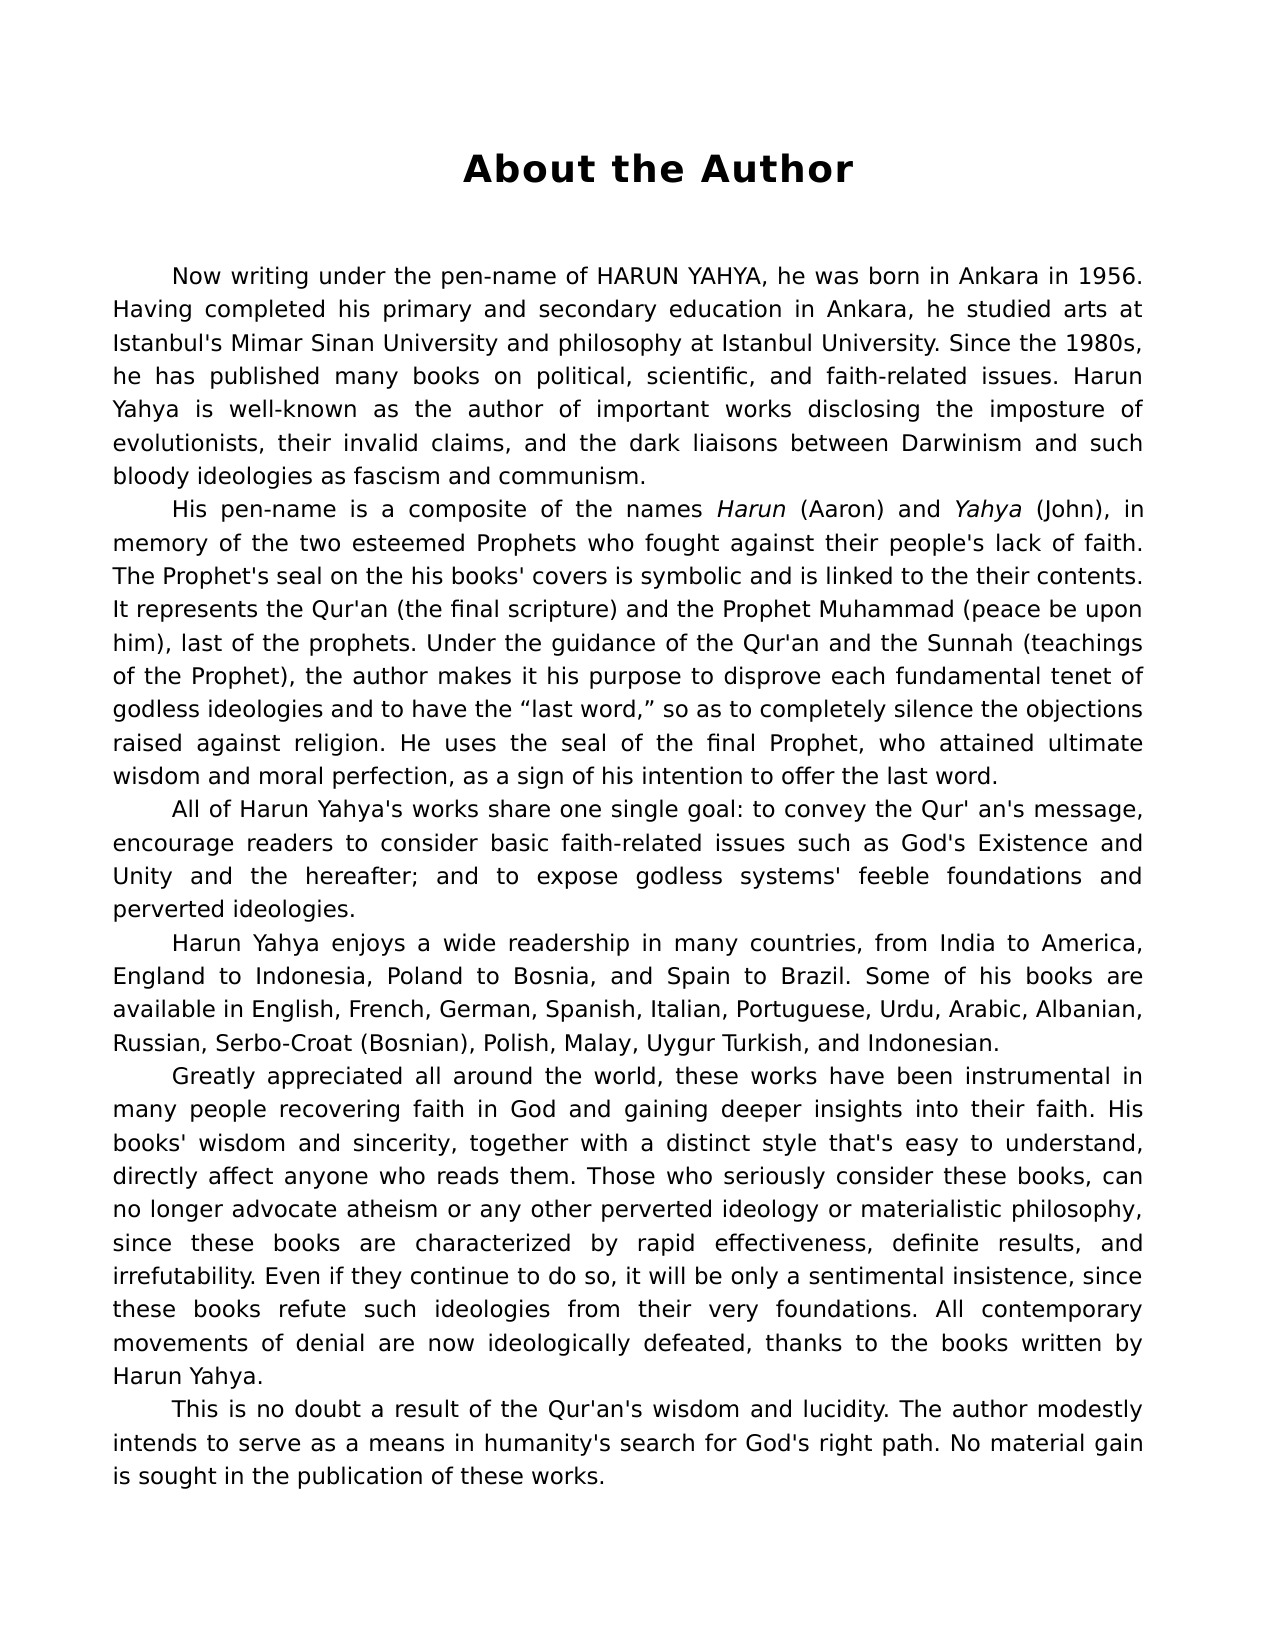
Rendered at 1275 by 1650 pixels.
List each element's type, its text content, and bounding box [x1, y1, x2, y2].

text This is no doubt a result of the Qur'an's wisdom and lucidity. The author modestly intends to serve as a means in humanity's search for God's right path. No material gain is sought in the publication of these works. [112, 1391, 1145, 1491]
text All of Harun Yahya's works share one single goal: to convey the Qur' an's message, encourage readers to consider basic faith-related issues such as God's Existence and Unity and the hereafter; and to expose godless systems' feeble foundations and perverted ideologies. [112, 791, 1145, 924]
text Now writing under the pen-name of HARUN YAHYA, he was born in Ankara in 1956. Having completed his primary and secondary education in Ankara, he studied arts at Istanbul's Mimar Sinan University and philosophy at Istanbul University. Since the 1980s, he has published many books on political, scientific, and faith-related issues. Harun Yahya is well-known as the author of important works disclosing the imposture of evolutionists, their invalid claims, and the dark liaisons between Darwinism and such bloody ideologies as fascism and communism. [112, 258, 1145, 491]
text Greatly appreciated all around the world, these works have been instrumental in many people recovering faith in God and gaining deeper insights into their faith. His books' wisdom and sincerity, together with a distinct style that's easy to understand, directly affect anyone who reads them. Those who seriously consider these books, can no longer advocate atheism or any other perverted ideology or materialistic philosophy, since these books are characterized by rapid effectiveness, definite results, and irrefutability. Even if they continue to do so, it will be only a sentimental insistence, since these books refute such ideologies from their very foundations. All contemporary movements of denial are now ideologically defeated, thanks to the books written by Harun Yahya. [112, 1058, 1145, 1391]
text About the Author [112, 148, 1145, 191]
text His pen-name is a composite of the names Harun (Aaron) and Yahya (John), in memory of the two esteemed Prophets who fought against their people's lack of faith. The Prophet's seal on the his books' covers is symbolic and is linked to the their contents. It represents the Qur'an (the final scripture) and the Prophet Muhammad (peace be upon him), last of the prophets. Under the guidance of the Qur'an and the Sunnah (teachings of the Prophet), the author makes it his purpose to disprove each fundamental tenet of godless ideologies and to have the “last word,” so as to completely silence the objections raised against religion. He uses the seal of the final Prophet, who attained ultimate wisdom and moral perfection, as a sign of his intention to offer the last word. [112, 491, 1145, 791]
text Harun Yahya enjoys a wide readership in many countries, from India to America, England to Indonesia, Poland to Bosnia, and Spain to Brazil. Some of his books are available in English, French, German, Spanish, Italian, Portuguese, Urdu, Arabic, Albanian, Russian, Serbo-Croat (Bosnian), Polish, Malay, Uygur Turkish, and Indonesian. [112, 924, 1145, 1058]
